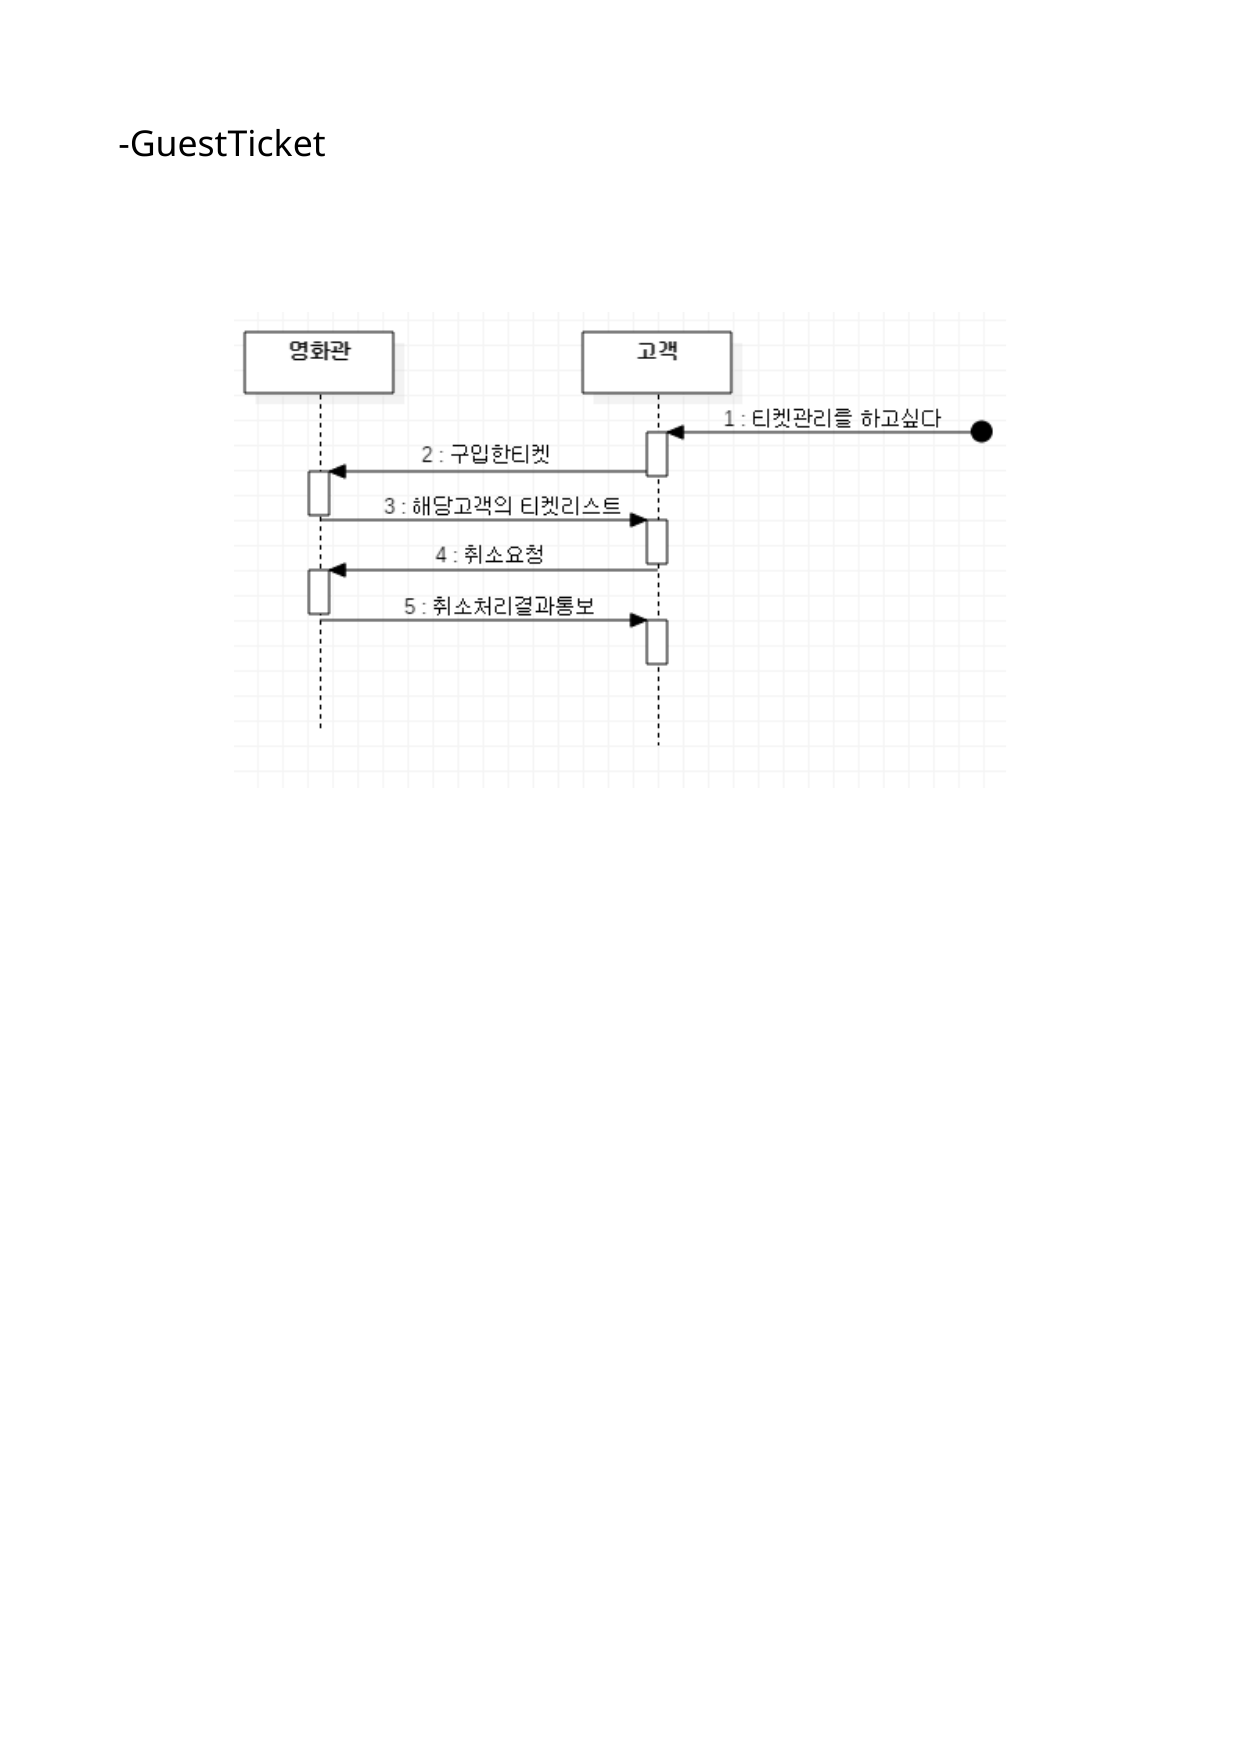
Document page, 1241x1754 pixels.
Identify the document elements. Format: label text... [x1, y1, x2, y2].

text -GuestTicket [118, 118, 1122, 167]
picture [234, 312, 1007, 788]
